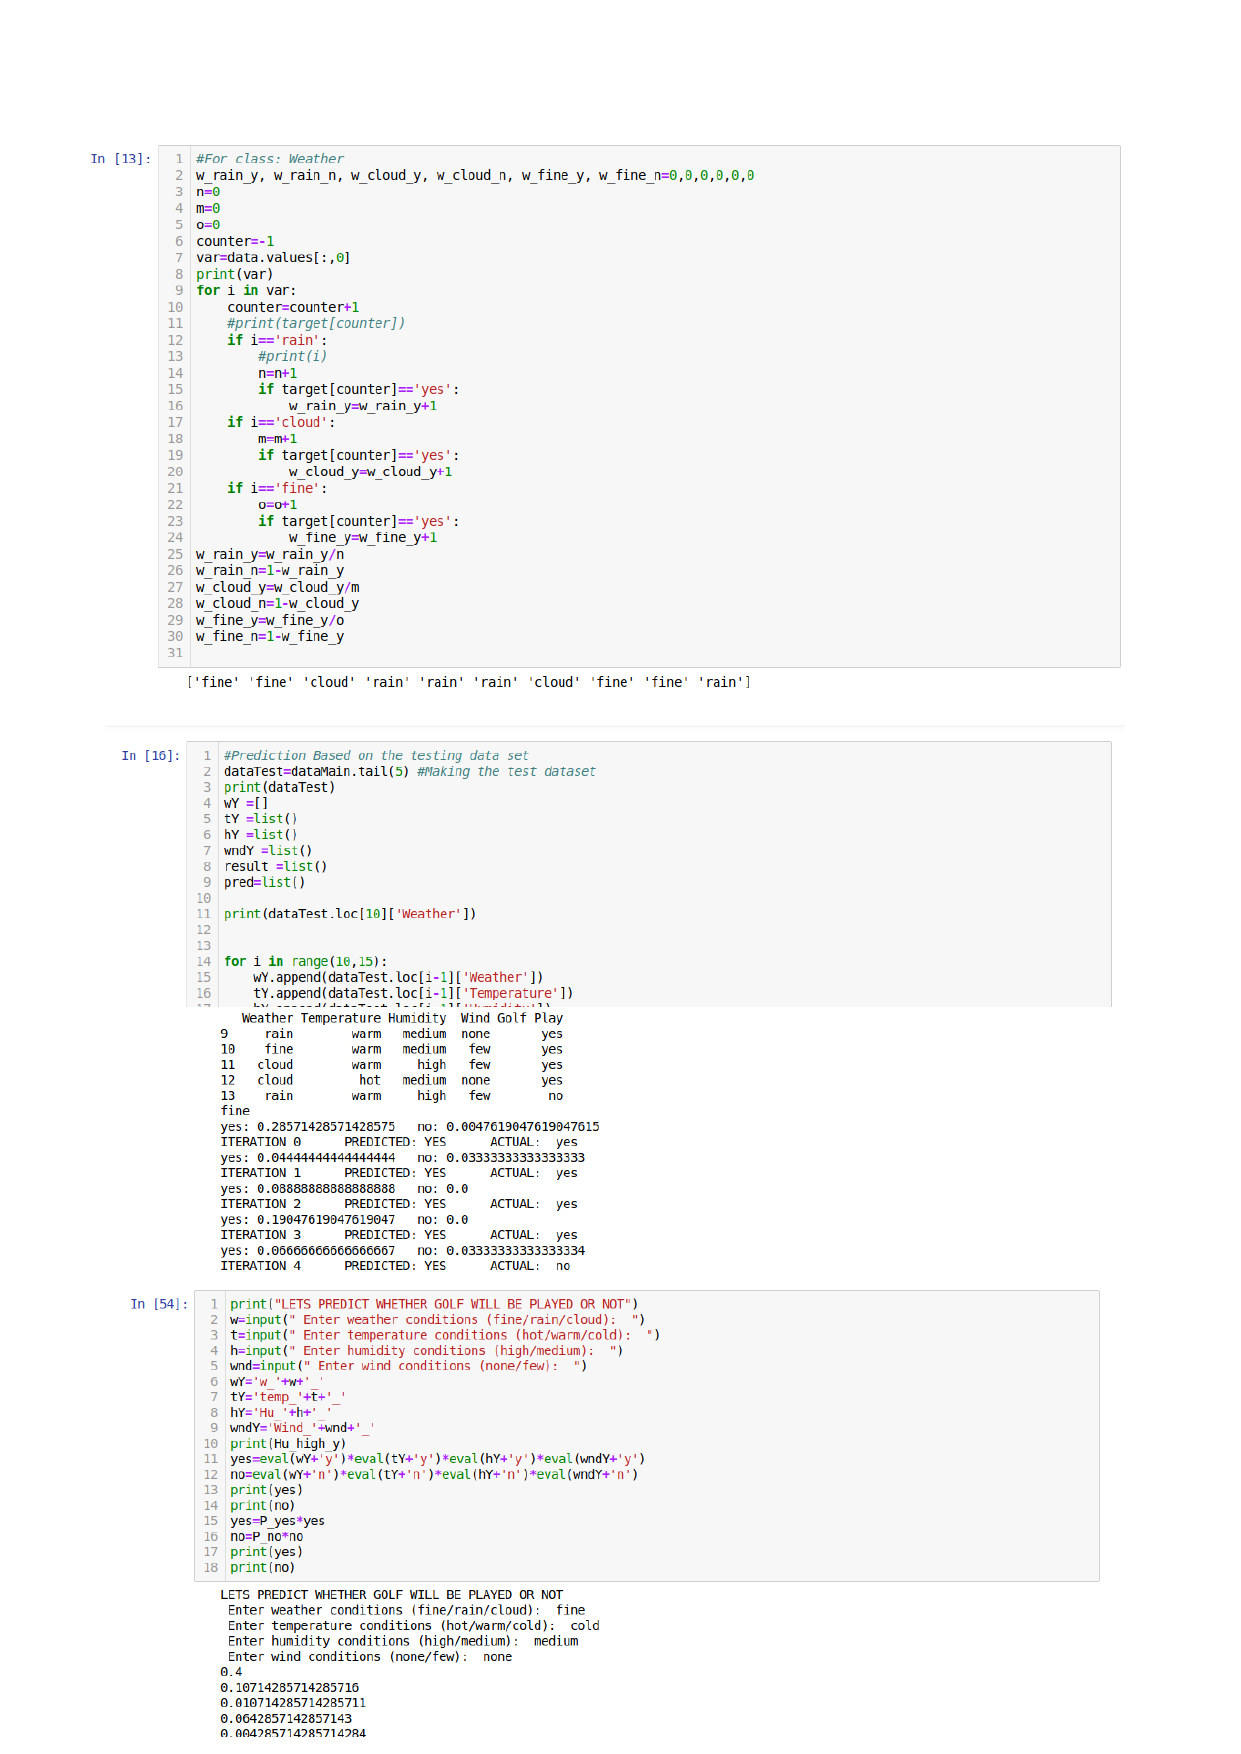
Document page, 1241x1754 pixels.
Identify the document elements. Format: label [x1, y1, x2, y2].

picture [77, 133, 1128, 697]
picture [104, 725, 1126, 1705]
